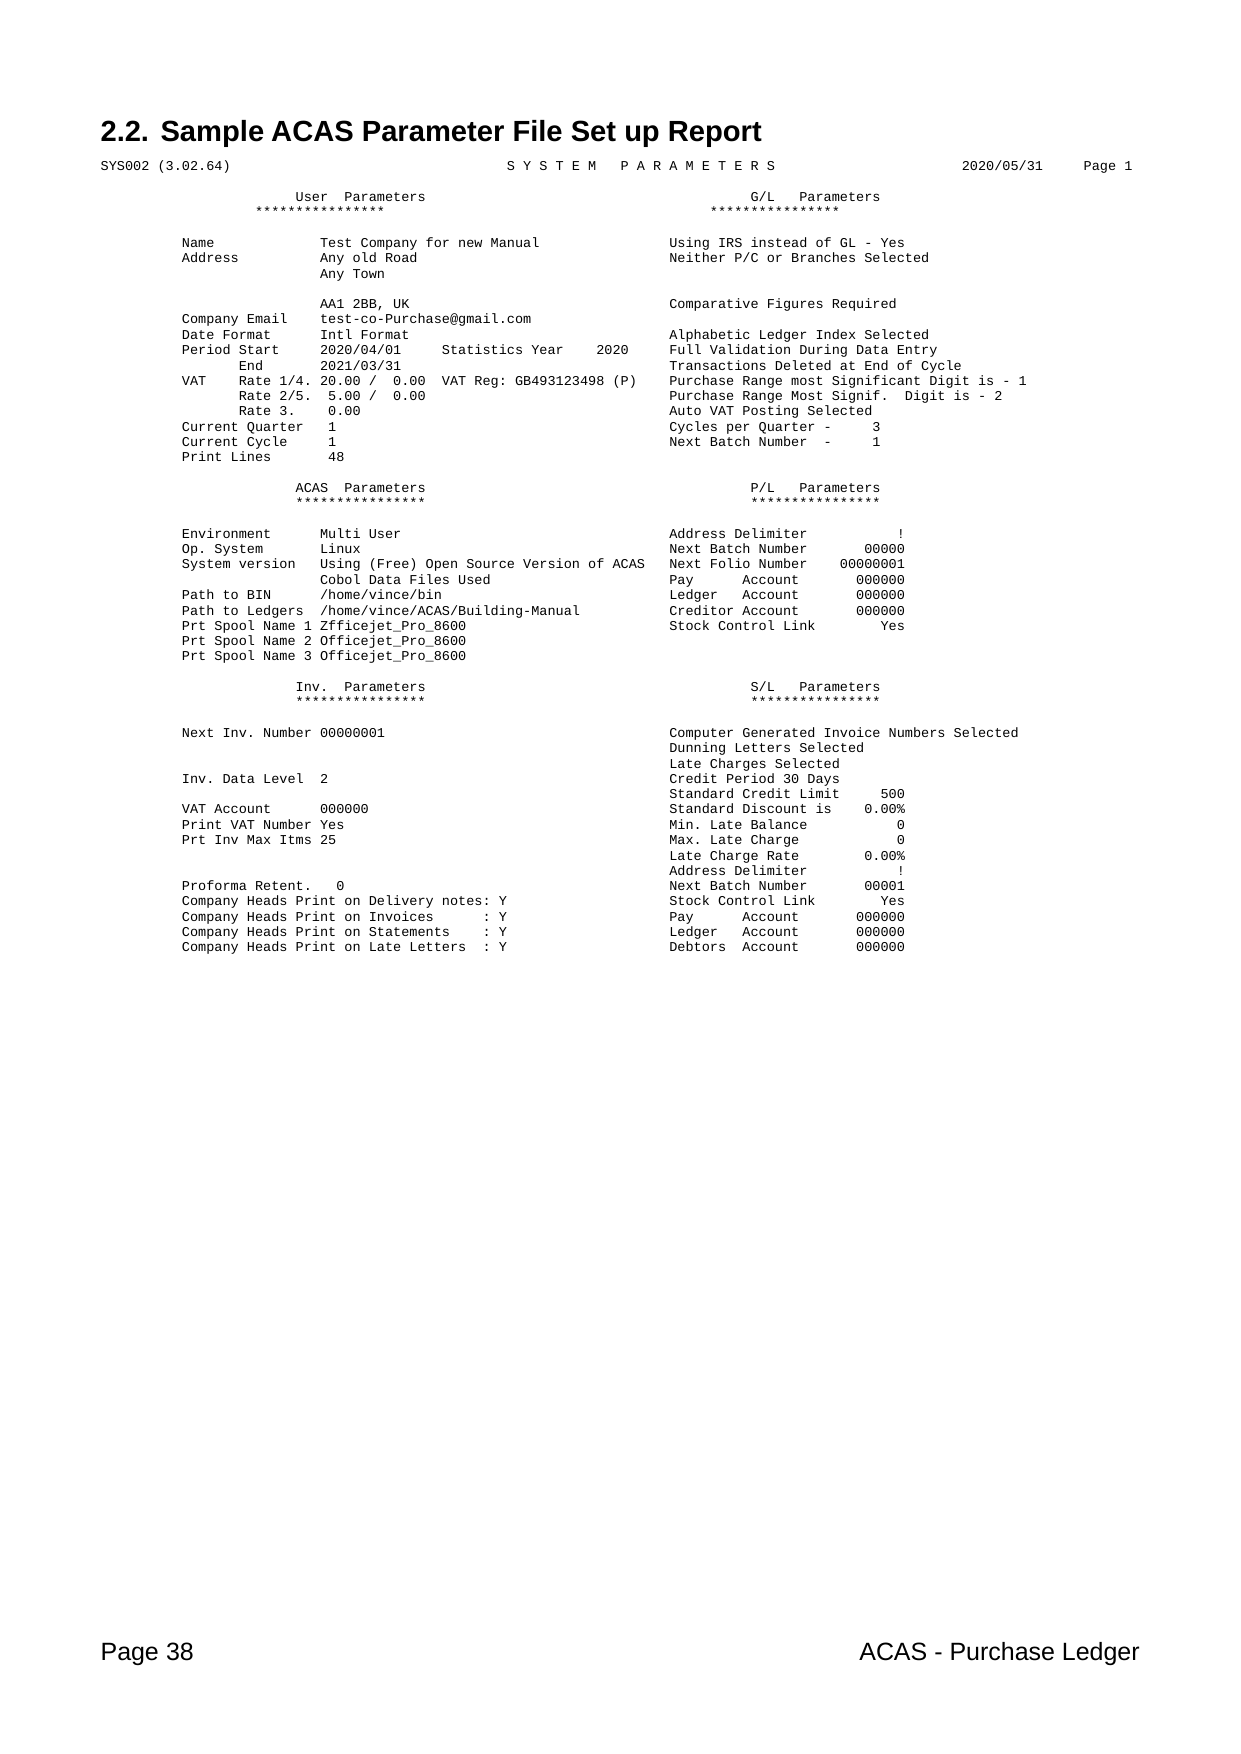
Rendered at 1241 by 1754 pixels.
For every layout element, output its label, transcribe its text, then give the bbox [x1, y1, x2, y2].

text Company Heads Print on Statements : Y Ledger Account 000000 [100, 925, 1140, 941]
text Current Cycle 1 Next Batch Number - 1 [100, 435, 1140, 451]
text Op. System Linux Next Batch Number 00000 [100, 542, 1140, 558]
text Company Email test-co-Purchase@gmail.com [100, 313, 1140, 328]
subtitle Sample ACAS Parameter File Set up Report [100, 113, 1140, 147]
text Company Heads Print on Late Letters : Y Debtors Account 000000 [100, 941, 1140, 956]
text Company Heads Print on Invoices : Y Pay Account 000000 [100, 910, 1140, 925]
text Rate 3. 0.00 Auto VAT Posting Selected [100, 404, 1140, 420]
text Proforma Retent. 0 Next Batch Number 00001 [100, 879, 1140, 894]
text Name Test Company for new Manual Using IRS instead of GL - Yes [100, 236, 1140, 251]
text **************** **************** [100, 206, 1140, 221]
text SYS002 (3.02.64) S Y S T E M P A R A M E T E R S 2020/05/31 Page 1 [100, 159, 1140, 175]
text Print Lines 48 [100, 451, 1140, 466]
text Path to Ledgers /home/vince/ACAS/Building-Manual Creditor Account 000000 [100, 604, 1140, 619]
text Cobol Data Files Used Pay Account 000000 [100, 573, 1140, 588]
text User Parameters G/L Parameters [100, 190, 1140, 206]
text ACAS Parameters P/L Parameters [100, 481, 1140, 496]
text Address Delimiter ! [100, 864, 1140, 879]
text Prt Spool Name 2 Officejet_Pro_8600 [100, 634, 1140, 649]
text Standard Credit Limit 500 [100, 787, 1140, 803]
text Prt Spool Name 3 Officejet_Pro_8600 [100, 649, 1140, 665]
text Environment Multi User Address Delimiter ! [100, 527, 1140, 542]
text Late Charges Selected [100, 757, 1140, 772]
text Prt Inv Max Itms 25 Max. Late Charge 0 [100, 833, 1140, 849]
text Current Quarter 1 Cycles per Quarter - 3 [100, 420, 1140, 435]
text Dunning Letters Selected [100, 741, 1140, 757]
text Inv. Parameters S/L Parameters [100, 680, 1140, 696]
text Company Heads Print on Delivery notes: Y Stock Control Link Yes [100, 894, 1140, 910]
text End 2021/03/31 Transactions Deleted at End of Cycle [100, 359, 1140, 374]
text Any Town [100, 267, 1140, 282]
text AA1 2BB, UK Comparative Figures Required [100, 297, 1140, 313]
text Next Inv. Number 00000001 Computer Generated Invoice Numbers Selected [100, 726, 1140, 741]
text VAT Rate 1/4. 20.00 / 0.00 VAT Reg: GB493123498 (P) Purchase Range most Significant Digit is - 1 [100, 374, 1140, 389]
text Prt Spool Name 1 Zfficejet_Pro_8600 Stock Control Link Yes [100, 619, 1140, 634]
text System version Using (Free) Open Source Version of ACAS Next Folio Number 00000001 [100, 558, 1140, 573]
text Rate 2/5. 5.00 / 0.00 Purchase Range Most Signif. Digit is - 2 [100, 389, 1140, 404]
text Path to BIN /home/vince/bin Ledger Account 000000 [100, 588, 1140, 604]
text Address Any old Road Neither P/C or Branches Selected [100, 251, 1140, 267]
text Late Charge Rate 0.00% [100, 849, 1140, 864]
text Date Format Intl Format Alphabetic Ledger Index Selected [100, 328, 1140, 343]
text Inv. Data Level 2 Credit Period 30 Days [100, 772, 1140, 787]
text **************** **************** [100, 696, 1140, 711]
text Print VAT Number Yes Min. Late Balance 0 [100, 818, 1140, 833]
text VAT Account 000000 Standard Discount is 0.00% [100, 803, 1140, 818]
text **************** **************** [100, 496, 1140, 512]
text Period Start 2020/04/01 Statistics Year 2020 Full Validation During Data Entry [100, 343, 1140, 359]
